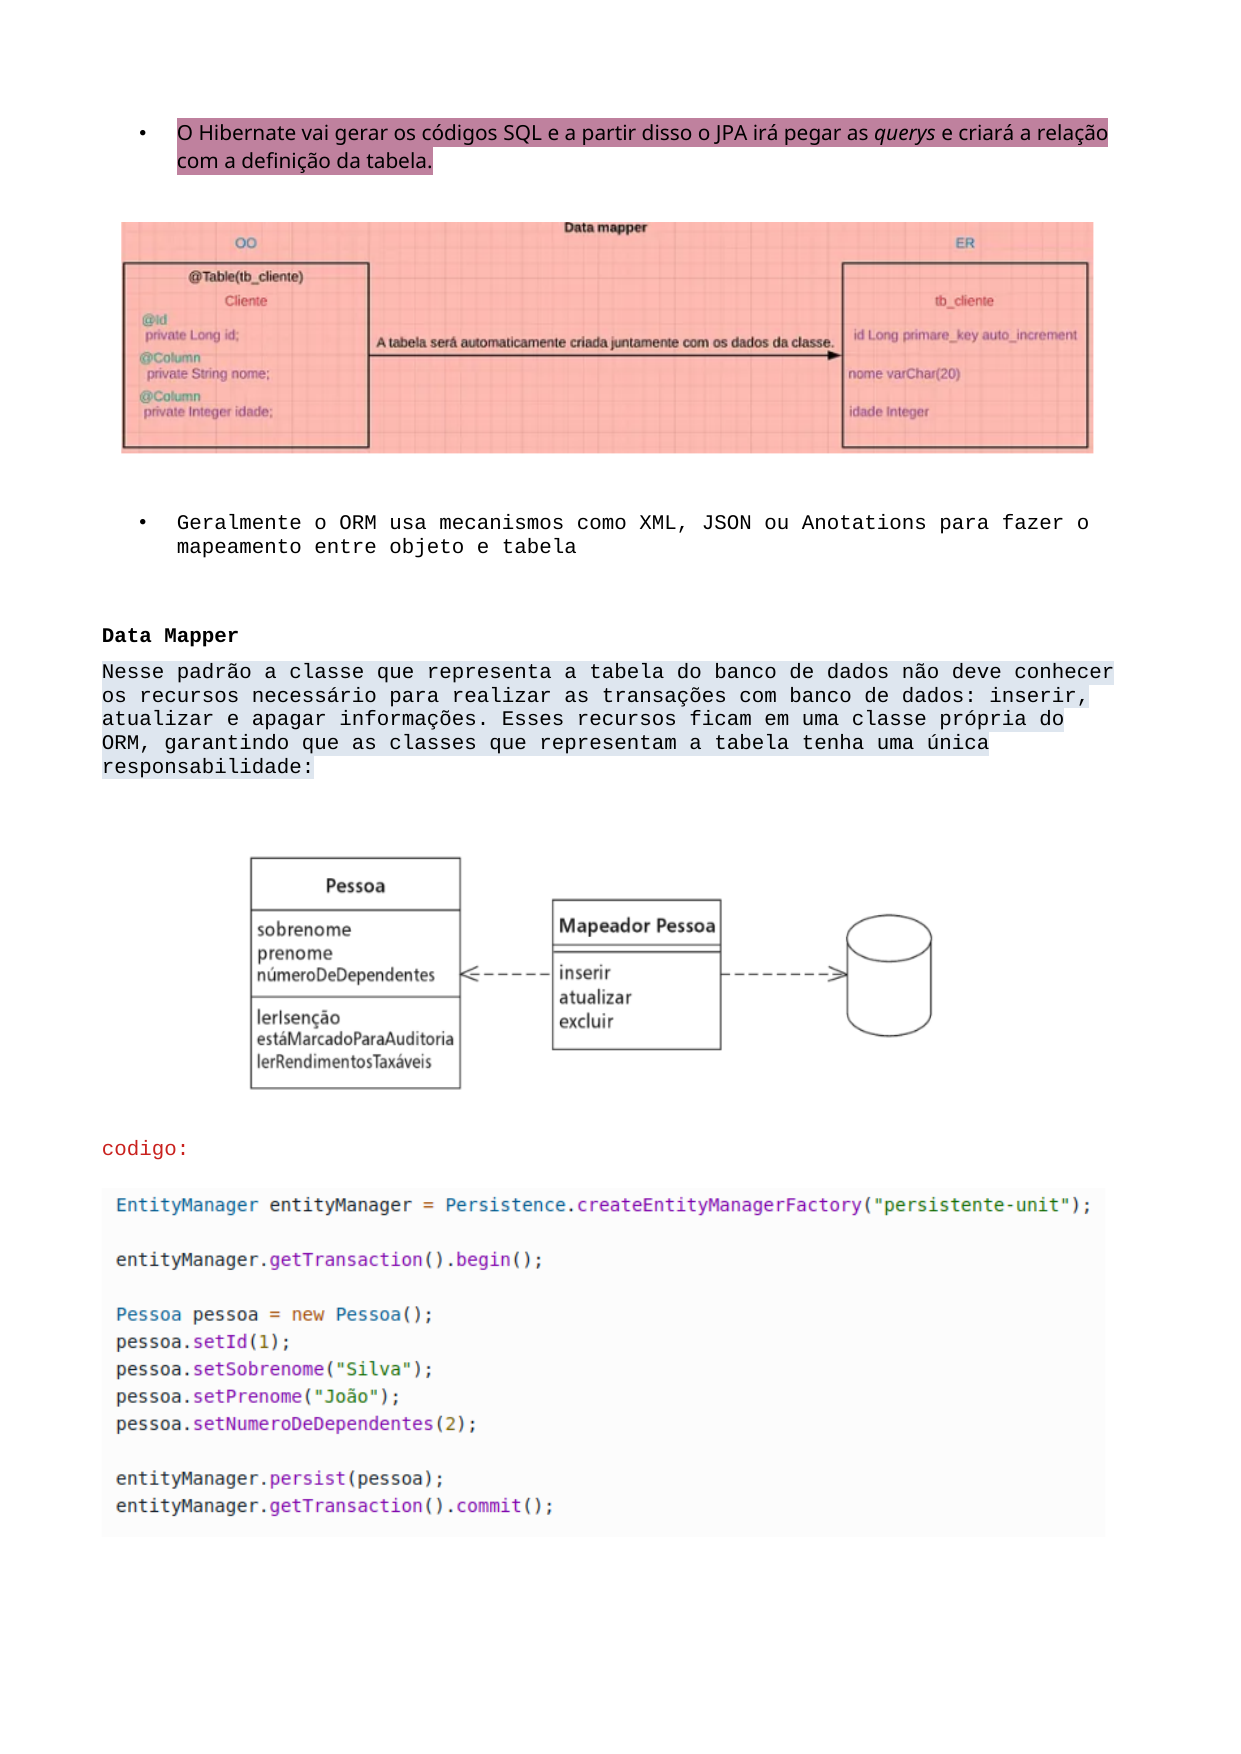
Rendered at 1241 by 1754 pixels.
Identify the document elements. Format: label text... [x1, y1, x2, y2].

picture [101, 1188, 1106, 1537]
text codigo: [102, 1138, 1123, 1162]
picture [110, 222, 1115, 465]
text Nesse padrão a classe que representa a tabela do banco de dados não deve conhecer os recursos necessário para realizar as transações com banco de dados: inserir, atualizar e apagar informações. Esses recursos ficam em uma classe própria do ORM, garantindo que as classes que representam a tabela tenha uma única responsabilidade: [102, 661, 1123, 779]
picture [235, 835, 946, 1109]
list Geralmente o ORM usa mecanismos como XML, JSON ou Anotations para fazer o mapeamento entre objeto e tabela [139, 512, 1123, 559]
list O Hibernate vai gerar os códigos SQL e a partir disso o JPA irá pegar as querys e criará a relação com a definição da tabela. [139, 118, 1123, 175]
subtitle Data Mapper [102, 625, 1123, 648]
